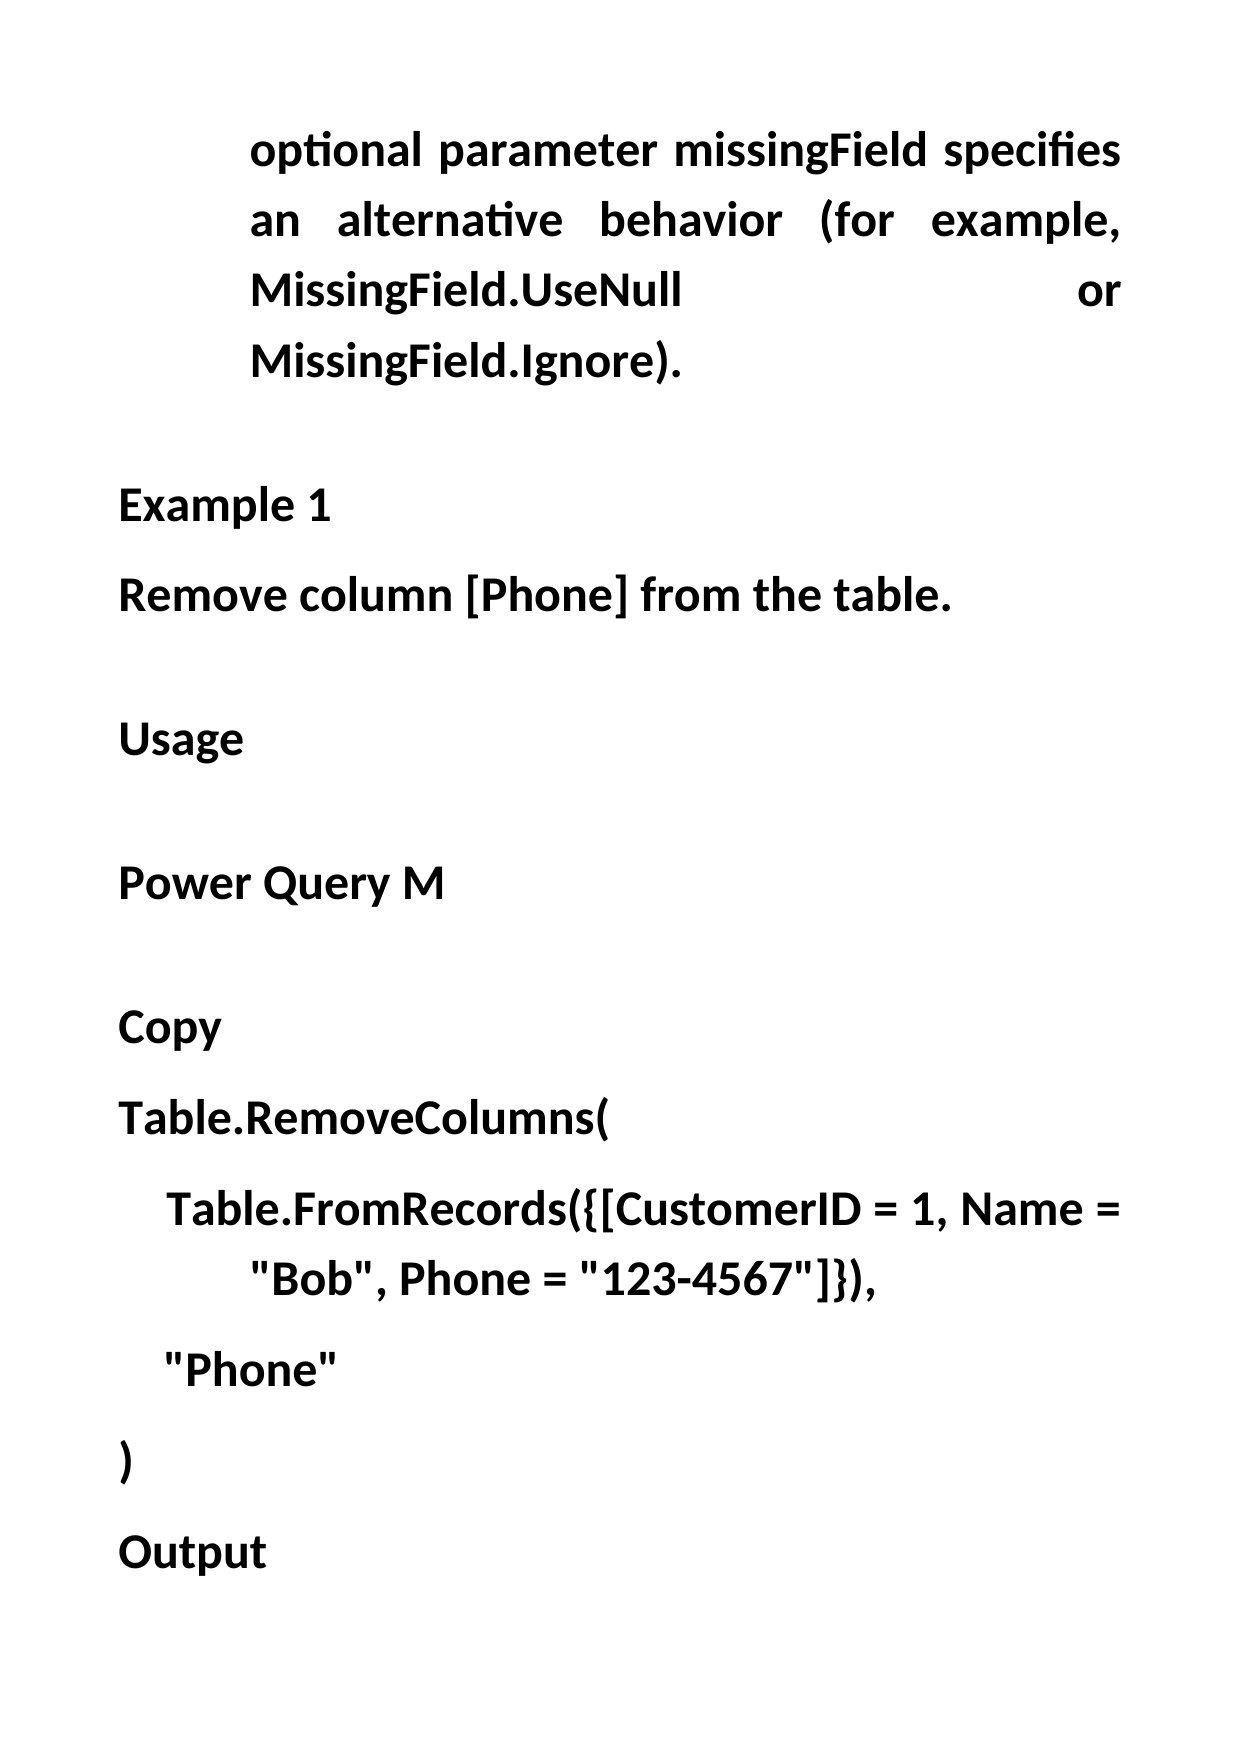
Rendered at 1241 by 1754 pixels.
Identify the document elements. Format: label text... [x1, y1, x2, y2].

text Table.RemoveColumns( [118, 1086, 1122, 1147]
text Output [118, 1520, 1122, 1581]
text Usage [118, 707, 1122, 768]
text Remove column [Phone] from the table. [118, 563, 1122, 624]
text Example 1 [118, 472, 1122, 533]
text Power Query M [118, 851, 1122, 912]
text ) [118, 1429, 1122, 1490]
text Table.FromRecords({[CustomerID = 1, Name = "Bob", Phone = "123-4567"]}), [118, 1177, 1122, 1308]
text optional parameter missingField specifies an alternative behavior (for example, MissingField.UseNull or MissingField.Ignore). [118, 118, 1122, 389]
text Copy [118, 995, 1122, 1056]
text "Phone" [118, 1338, 1122, 1399]
